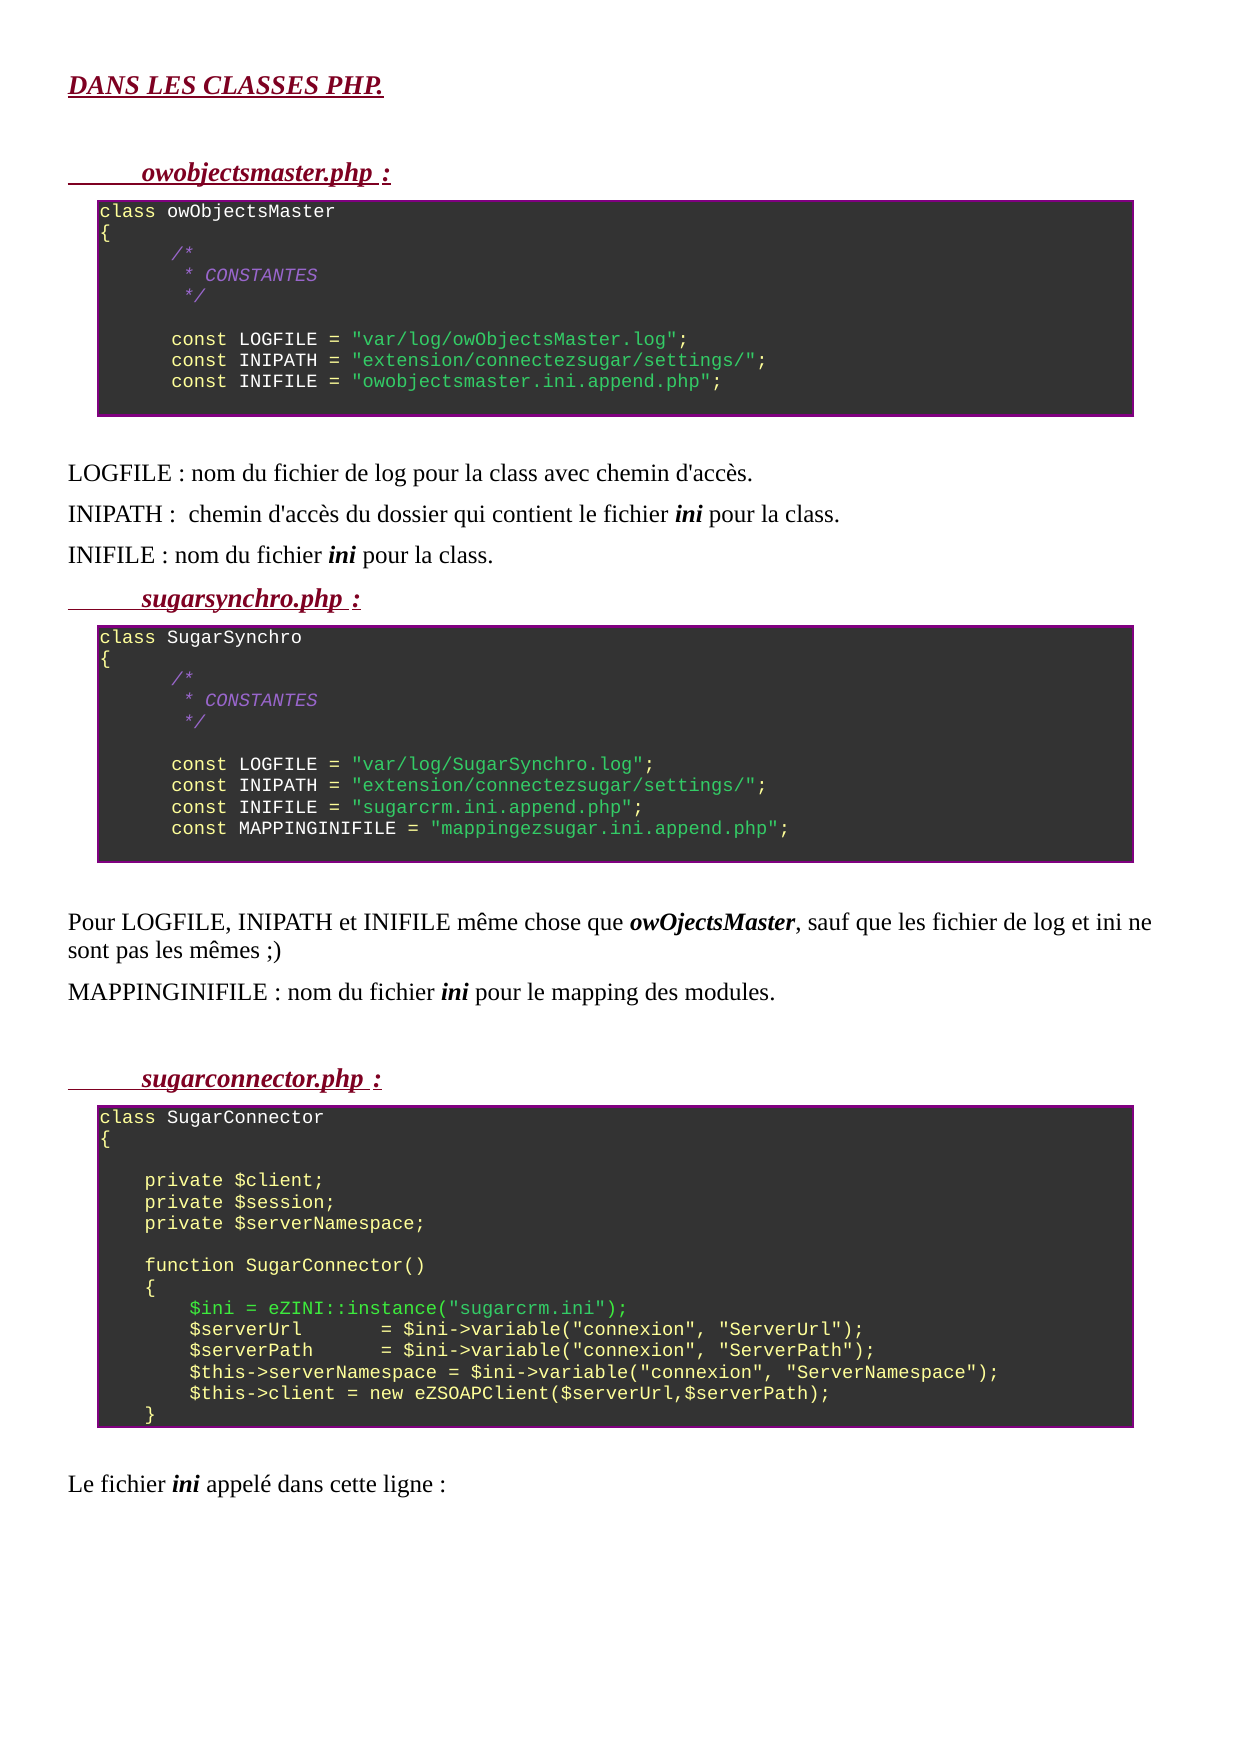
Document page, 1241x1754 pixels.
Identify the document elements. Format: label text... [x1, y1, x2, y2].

text $this->client = new eZSOAPClient($serverUrl,$serverPath); [99, 1382, 1132, 1403]
text * CONSTANTES [99, 264, 1132, 285]
text LOGFILE : nom du fichier de log pour la class avec chemin d'accès. [68, 458, 1164, 487]
text { [99, 647, 1132, 668]
text class SugarSynchro [99, 628, 1132, 647]
text { [99, 1127, 1132, 1148]
text Le fichier ini appelé dans cette ligne : [68, 1469, 1164, 1498]
text */ [99, 285, 1132, 306]
text /* [99, 668, 1132, 689]
text DANS LES CLASSES PHP. [68, 69, 1164, 100]
text INIPATH : chemin d'accès du dossier qui contient le fichier ini pour la class. [68, 499, 1164, 528]
text private $session; [99, 1190, 1132, 1212]
text const MAPPINGINIFILE = "mappingezsugar.ini.append.php"; [99, 817, 1132, 838]
text $this->serverNamespace = $ini->variable("connexion", "ServerNamespace"); [99, 1360, 1132, 1382]
text const INIPATH = "extension/connectezsugar/settings/"; [99, 774, 1132, 795]
text class SugarConnector [99, 1108, 1132, 1127]
text $serverUrl = $ini->variable("connexion", "ServerUrl"); [99, 1318, 1132, 1339]
text private $serverNamespace; [99, 1212, 1132, 1233]
text Pour LOGFILE, INIPATH et INIFILE même chose que owOjectsMaster, sauf que les fichier de log et ini ne sont pas les mêmes ;) [68, 907, 1164, 964]
text { [99, 221, 1132, 242]
text const INIFILE = "owobjectsmaster.ini.append.php"; [99, 370, 1132, 391]
text owobjectsmaster.php : [68, 156, 1164, 187]
text class owObjectsMaster [99, 202, 1132, 221]
text function SugarConnector() [99, 1254, 1132, 1275]
text */ [99, 710, 1132, 732]
text const LOGFILE = "var/log/SugarSynchro.log"; [99, 753, 1132, 774]
text MAPPINGINIFILE : nom du fichier ini pour le mapping des modules. [68, 977, 1164, 1006]
text * CONSTANTES [99, 689, 1132, 710]
text } [99, 1403, 1132, 1426]
text { [99, 1275, 1132, 1297]
text $serverPath = $ini->variable("connexion", "ServerPath"); [99, 1339, 1132, 1360]
text INIFILE : nom du fichier ini pour la class. [68, 540, 1164, 569]
text sugarconnector.php : [68, 1062, 1164, 1093]
text private $client; [99, 1169, 1132, 1190]
text const INIFILE = "sugarcrm.ini.append.php"; [99, 795, 1132, 817]
text /* [99, 242, 1132, 264]
text sugarsynchro.php : [68, 582, 1164, 613]
text const LOGFILE = "var/log/owObjectsMaster.log"; [99, 327, 1132, 349]
text const INIPATH = "extension/connectezsugar/settings/"; [99, 349, 1132, 370]
text $ini = eZINI::instance("sugarcrm.ini"); [99, 1297, 1132, 1318]
